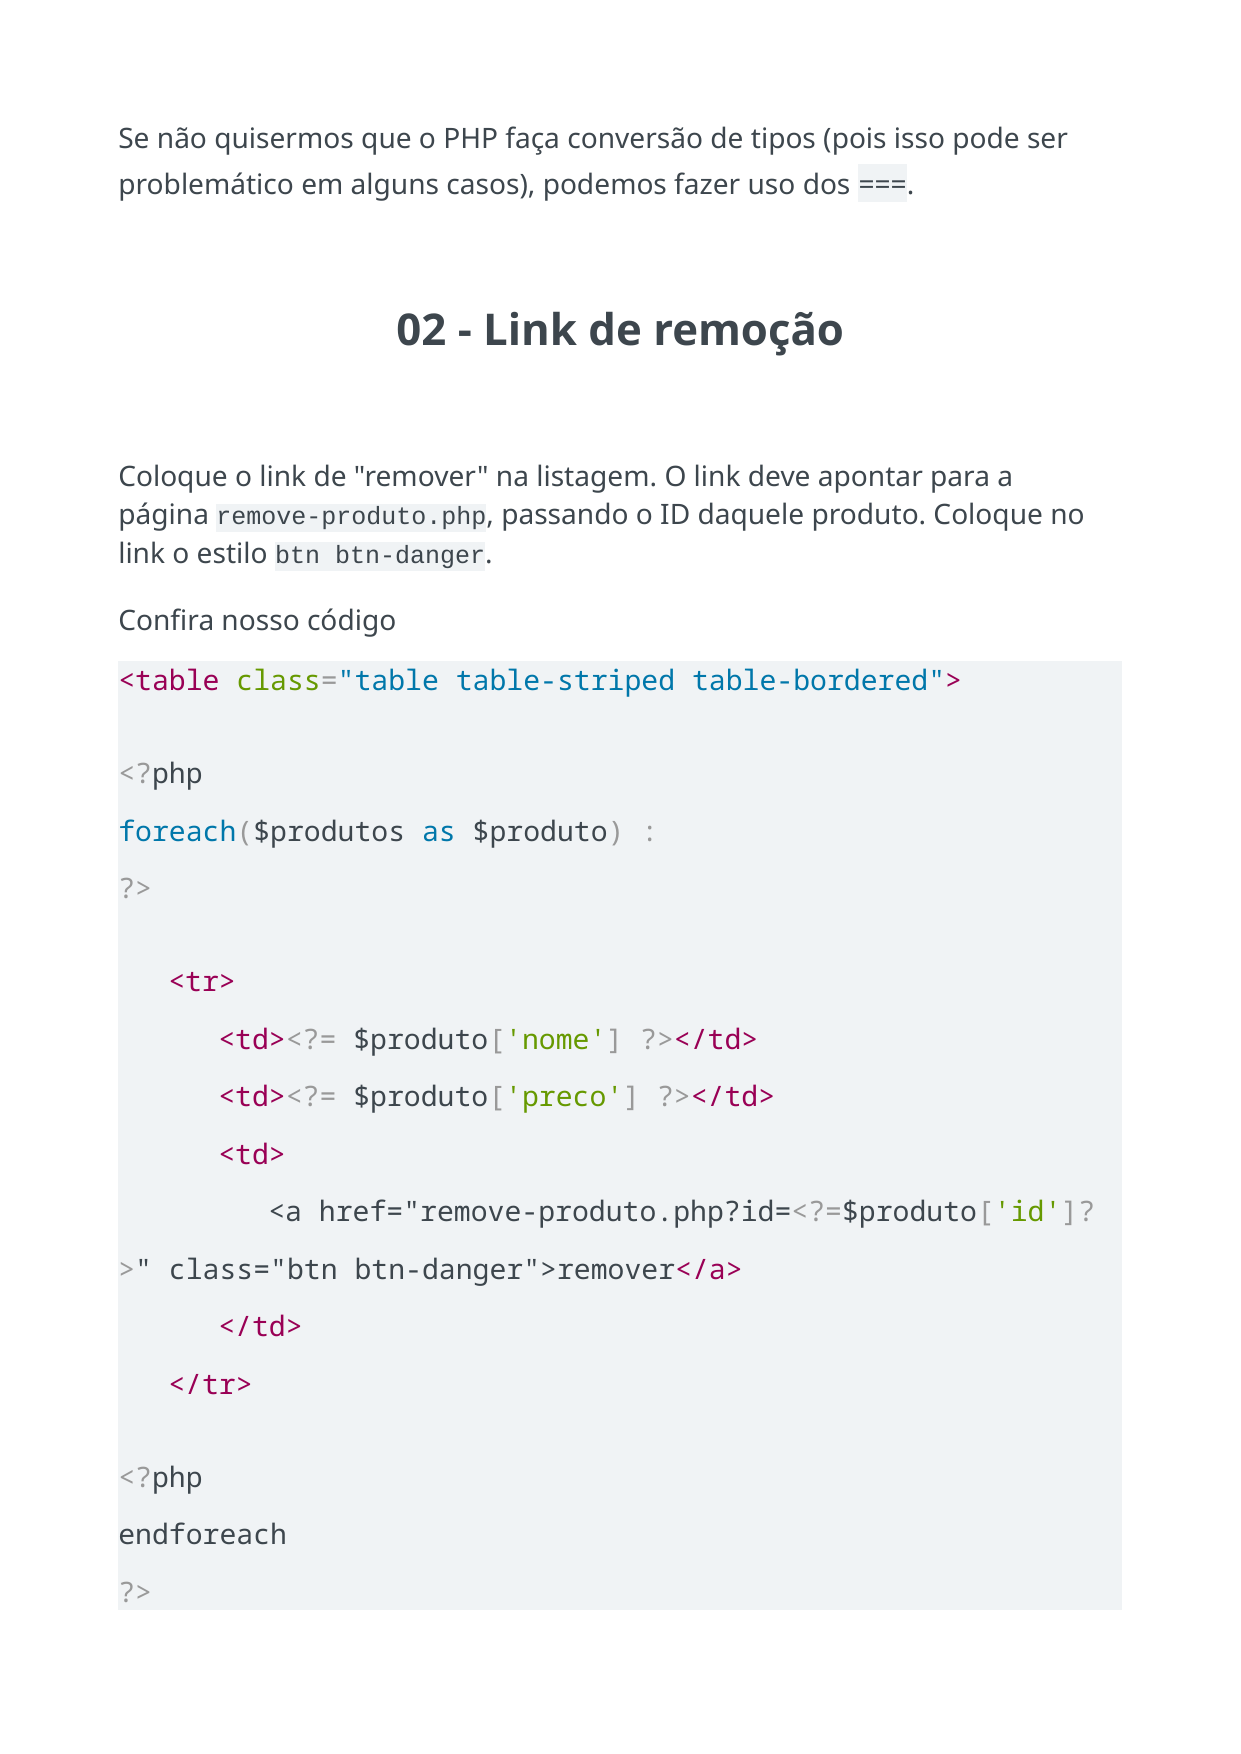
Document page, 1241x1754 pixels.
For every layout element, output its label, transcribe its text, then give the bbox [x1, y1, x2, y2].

text <tr> [118, 961, 1122, 1000]
text </tr> [118, 1364, 1122, 1402]
subtitle 02 - Link de remoção [118, 298, 1122, 358]
text endforeach [118, 1514, 1122, 1553]
text <td> [118, 1134, 1122, 1172]
text </td> [118, 1306, 1122, 1345]
text <td><?= $produto['nome'] ?></td> [118, 1019, 1122, 1057]
text <td><?= $produto['preco'] ?></td> [118, 1076, 1122, 1115]
text ?> [118, 1572, 1122, 1610]
text foreach($produtos as $produto) : [118, 811, 1122, 849]
text Coloque o link de "remover" na listagem. O link deve apontar para a página remove-produto.php, passando o ID daquele produto. Coloque no link o estilo btn btn-danger. [118, 456, 1122, 571]
text <table class="table table-striped table-bordered"> [118, 661, 1122, 699]
text Confira nosso código [118, 600, 1122, 638]
text ?> [118, 868, 1122, 907]
text <a href="remove-produto.php?id=<?=$produto['id']?>" class="btn btn-danger">remover</a> [118, 1191, 1122, 1287]
text <?php [118, 1457, 1122, 1495]
text <?php [118, 753, 1122, 792]
text Se não quisermos que o PHP faça conversão de tipos (pois isso pode ser problemático em alguns casos), podemos fazer uso dos ===. [118, 118, 1122, 202]
